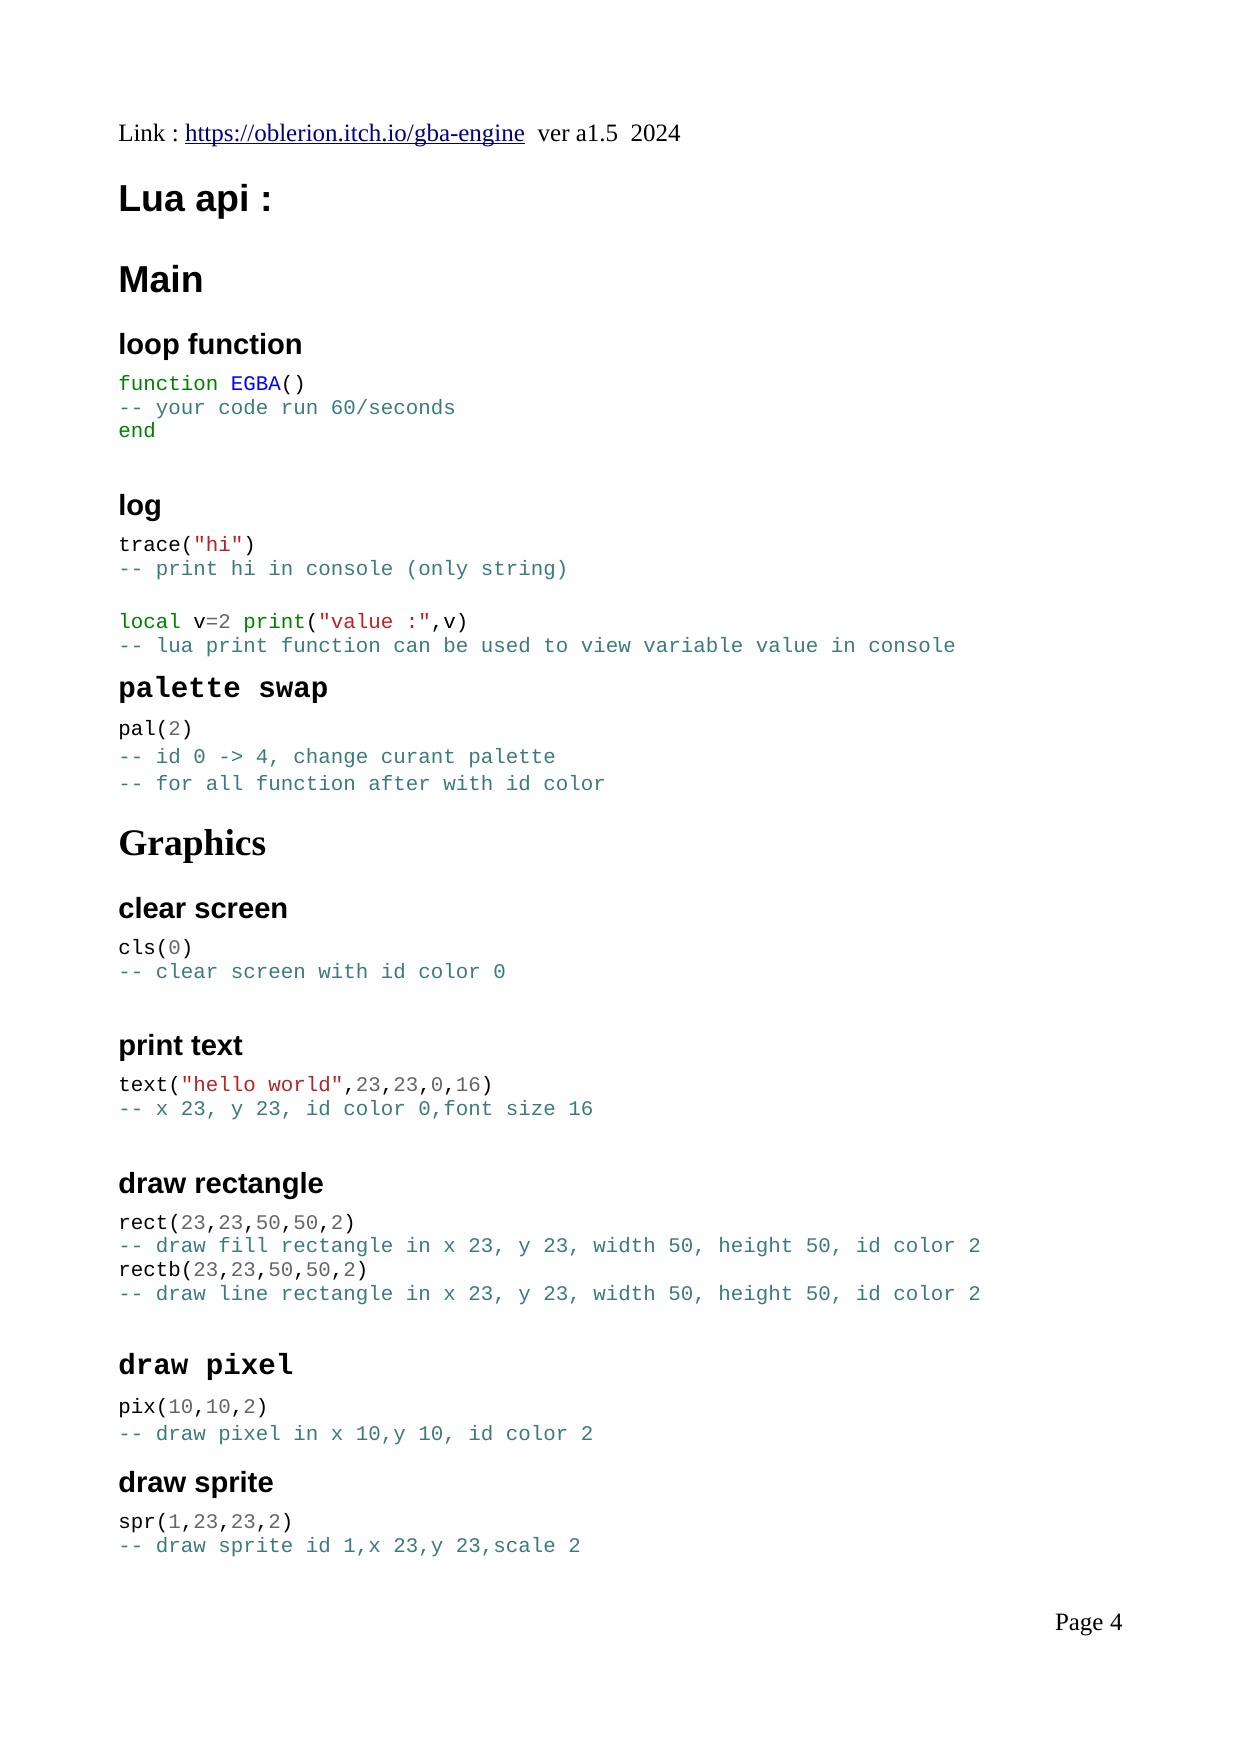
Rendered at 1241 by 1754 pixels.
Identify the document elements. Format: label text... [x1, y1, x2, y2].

text -- for all function after with id color [118, 773, 1122, 796]
subtitle Main [118, 257, 1122, 300]
text rect(23,23,50,50,2) [118, 1212, 1122, 1236]
subtitle clear screen [118, 891, 1122, 924]
text -- clear screen with id color 0 [118, 961, 1122, 984]
text -- print hi in console (only string) [118, 558, 1122, 582]
text -- draw pixel in x 10,y 10, id color 2 [118, 1423, 1122, 1447]
subtitle Graphics [118, 821, 1122, 864]
text -- draw fill rectangle in x 23, y 23, width 50, height 50, id color 2 [118, 1236, 1122, 1259]
subtitle draw rectangle [118, 1166, 1122, 1199]
text -- your code run 60/seconds [118, 397, 1122, 421]
subtitle draw sprite [118, 1465, 1122, 1498]
text -- id 0 -> 4, change curant palette [118, 746, 1122, 769]
text text("hello world",23,23,0,16) [118, 1074, 1122, 1098]
text pix(10,10,2) [118, 1396, 1122, 1420]
subtitle Lua api : [118, 176, 1122, 219]
text function EGBA() [118, 373, 1122, 397]
subtitle print text [118, 1028, 1122, 1062]
text end [118, 421, 1122, 444]
text -- draw sprite id 1,x 23,y 23,scale 2 [118, 1535, 1122, 1558]
subtitle loop function [118, 327, 1122, 361]
text spr(1,23,23,2) [118, 1511, 1122, 1535]
text -- lua print function can be used to view variable value in console [118, 635, 1122, 658]
subtitle palette swap [118, 673, 1122, 706]
text -- x 23, y 23, id color 0,font size 16 [118, 1098, 1122, 1122]
text cls(0) [118, 937, 1122, 961]
subtitle draw pixel [118, 1351, 1122, 1383]
subtitle log [118, 488, 1122, 522]
text -- draw line rectangle in x 23, y 23, width 50, height 50, id color 2 [118, 1283, 1122, 1306]
text trace("hi") [118, 534, 1122, 558]
text pal(2) [118, 718, 1122, 742]
text local v=2 print("value :",v) [118, 611, 1122, 635]
text rectb(23,23,50,50,2) [118, 1259, 1122, 1283]
